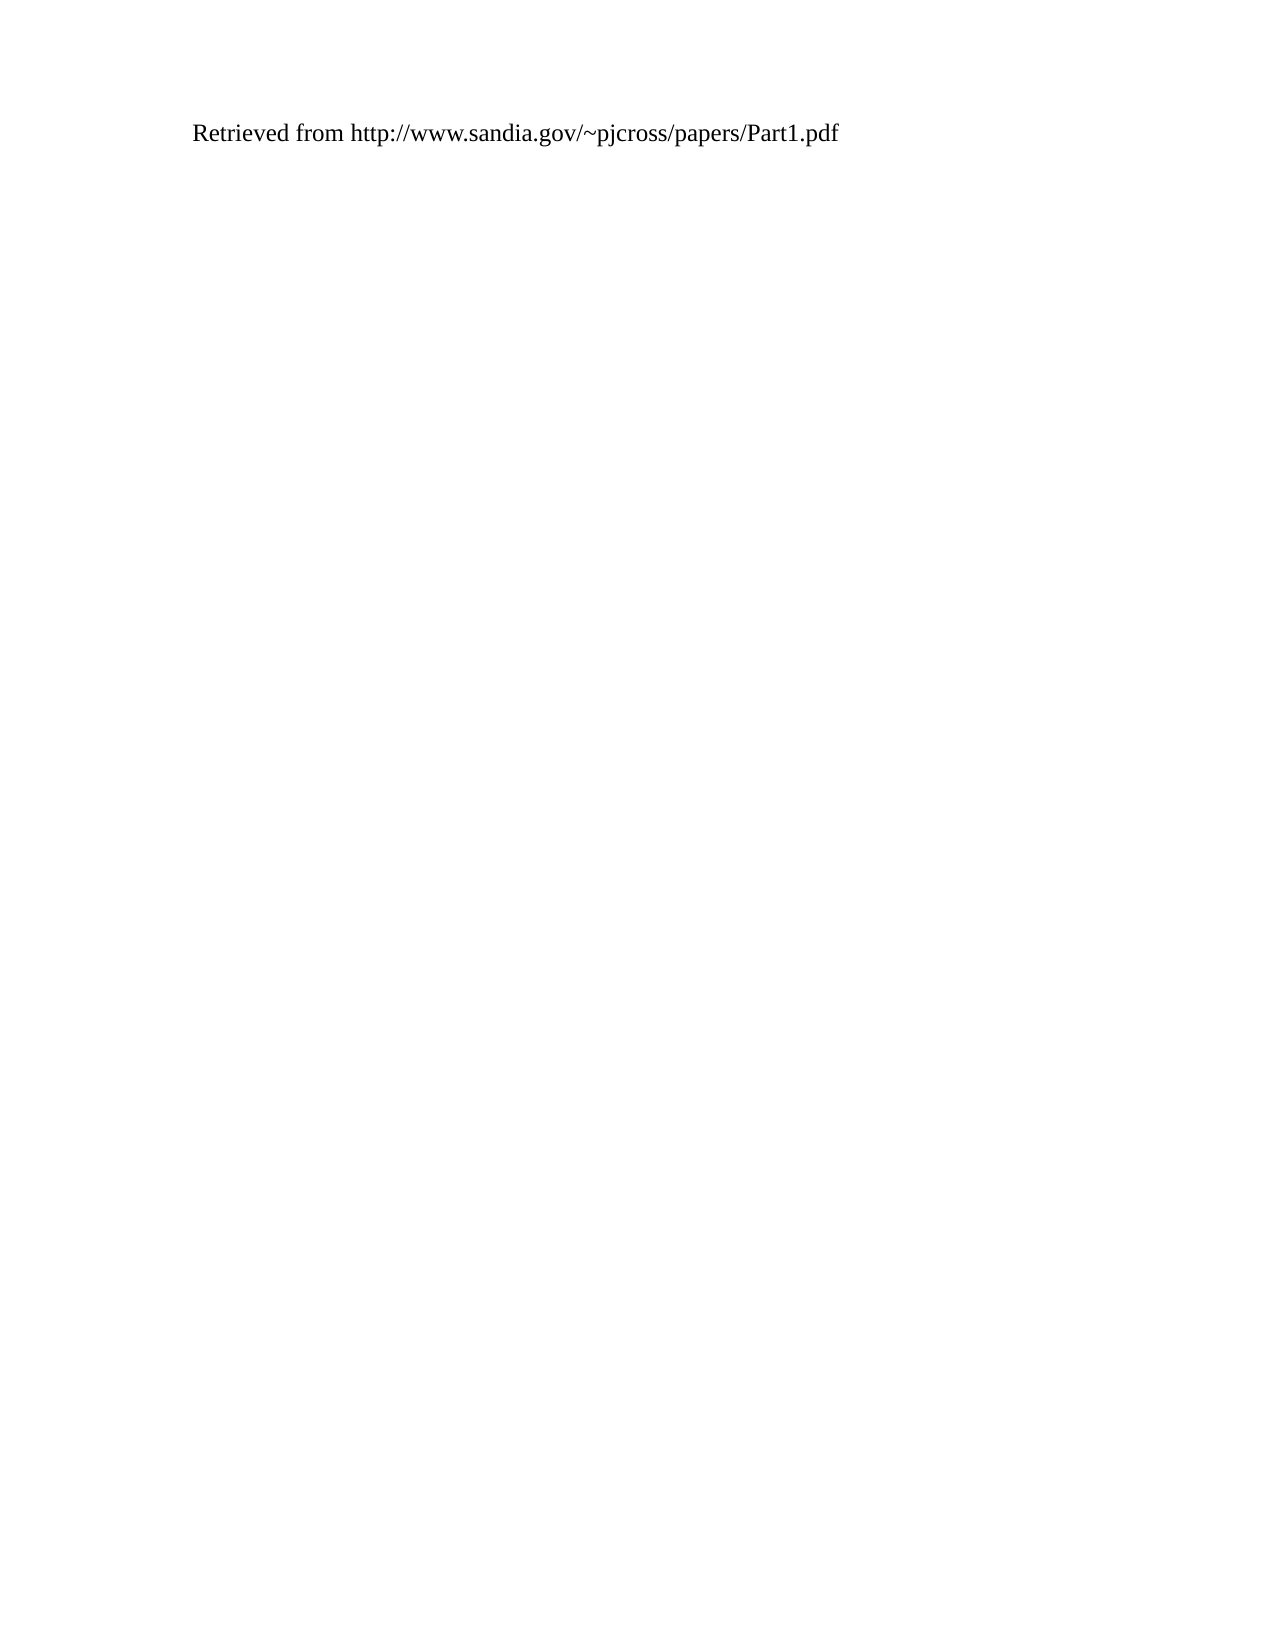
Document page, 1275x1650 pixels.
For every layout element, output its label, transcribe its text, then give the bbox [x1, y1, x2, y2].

text Retrieved from http://www.sandia.gov/~pjcross/papers/Part1.pdf [118, 118, 1157, 147]
